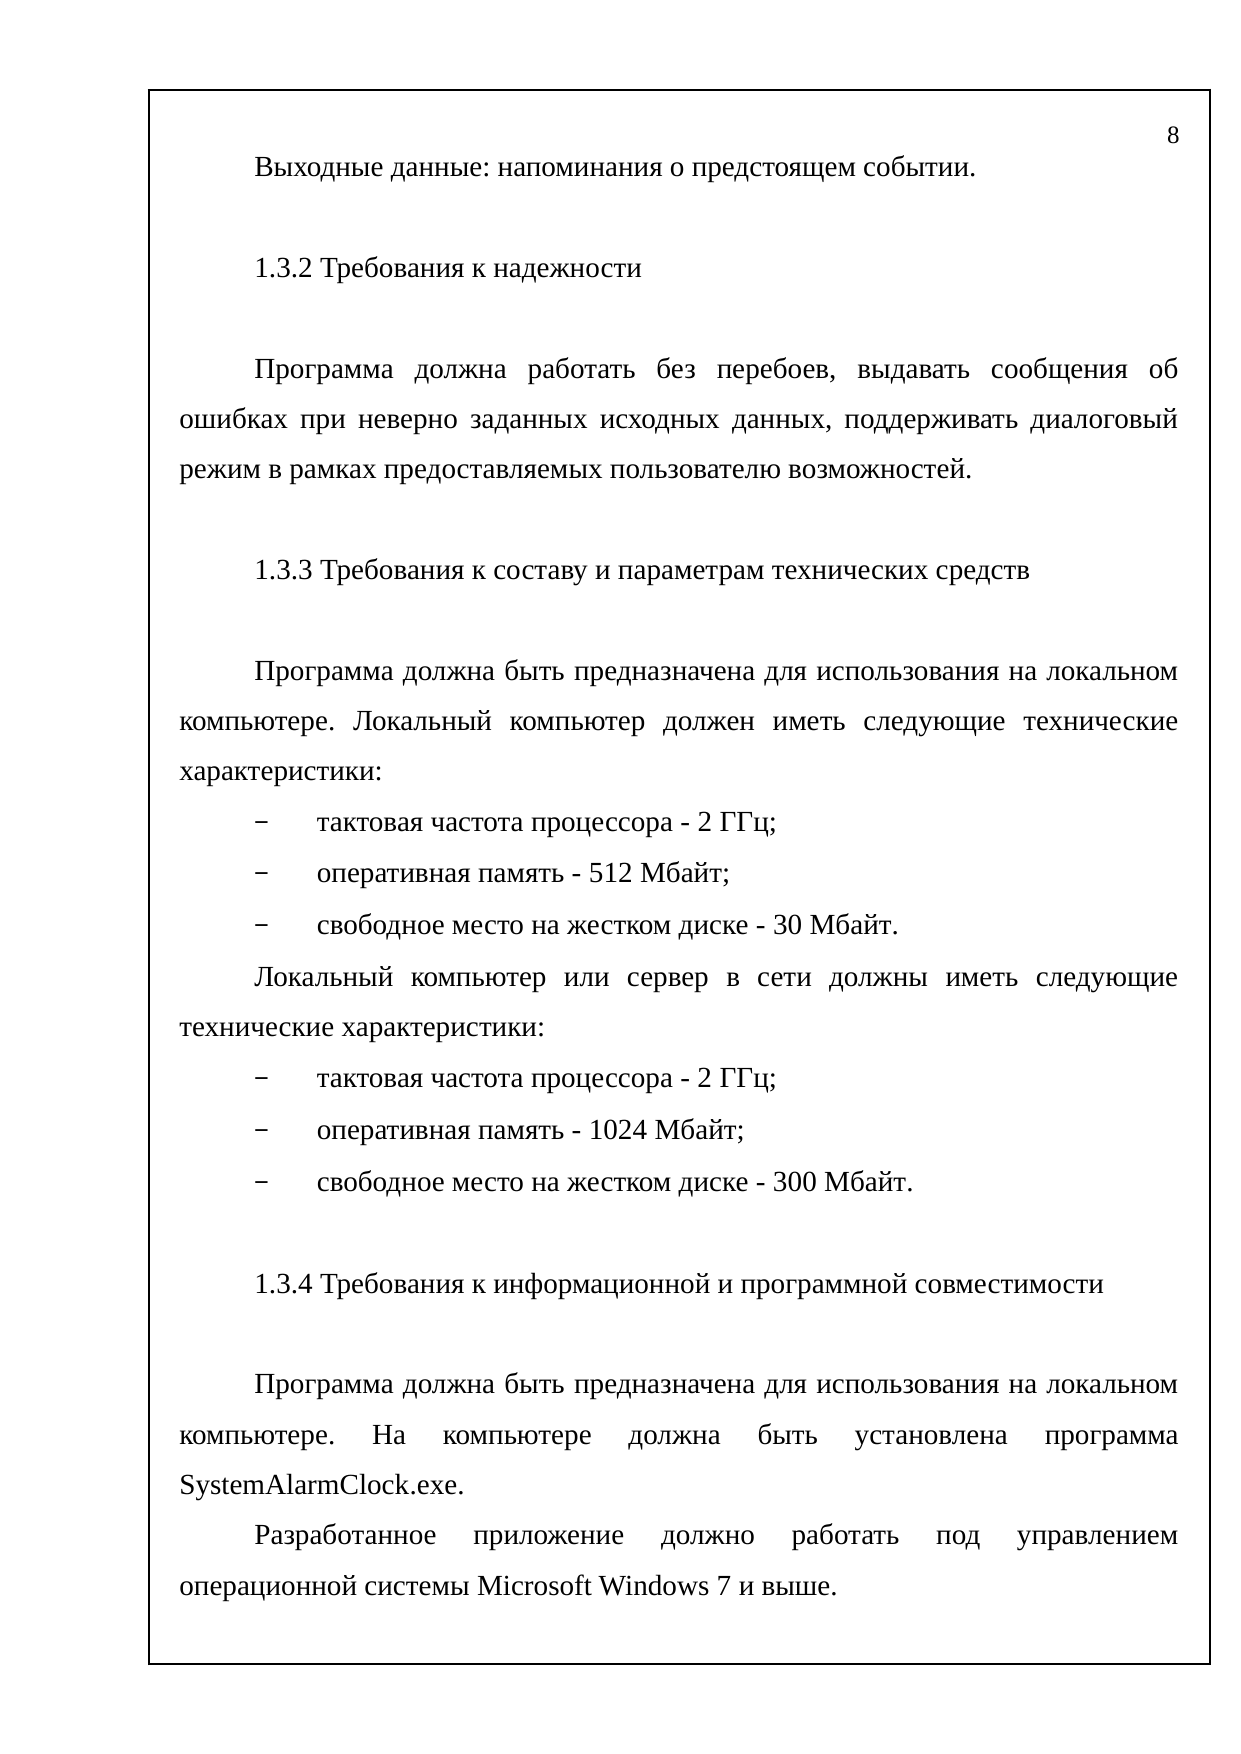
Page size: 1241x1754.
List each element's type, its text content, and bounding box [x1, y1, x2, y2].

list оперативная память - 1024 Мбайт; [179, 1112, 1179, 1146]
list тактовая частота процессора - 2 ГГц; [179, 1060, 1179, 1094]
text Выходные данные: напоминания о предстоящем событии. [179, 149, 1179, 183]
text Программа должна быть предназначена для использования на локальном компьютере. На компьютере должна быть установлена программа SystemAlarmClock.exe. [179, 1366, 1179, 1501]
text Программа должна работать без перебоев, выдавать сообщения об ошибках при неверно заданных исходных данных, поддерживать диалоговый режим в рамках предоставляемых пользователю возможностей. [179, 351, 1179, 485]
text 1.3.2 Требования к надежности [179, 250, 1179, 284]
text Программа должна быть предназначена для использования на локальном компьютере. Локальный компьютер должен иметь следующие технические характеристики: [179, 653, 1179, 787]
list свободное место на жестком диске - 30 Мбайт. [179, 907, 1179, 942]
text Локальный компьютер или сервер в сети должны иметь следующие технические характеристики: [179, 959, 1179, 1043]
text 1.3.4 Требования к информационной и программной совместимости [179, 1266, 1179, 1299]
text 1.3.3 Требования к составу и параметрам технических средств [179, 552, 1179, 586]
list оперативная память - 512 Мбайт; [179, 856, 1179, 890]
text Разработанное приложение должно работать под управлением операционной системы Microsoft Windows 7 и выше. [179, 1517, 1179, 1601]
list свободное место на жестком диске - 300 Мбайт. [179, 1164, 1179, 1198]
list тактовая частота процессора - 2 ГГц; [179, 804, 1179, 838]
